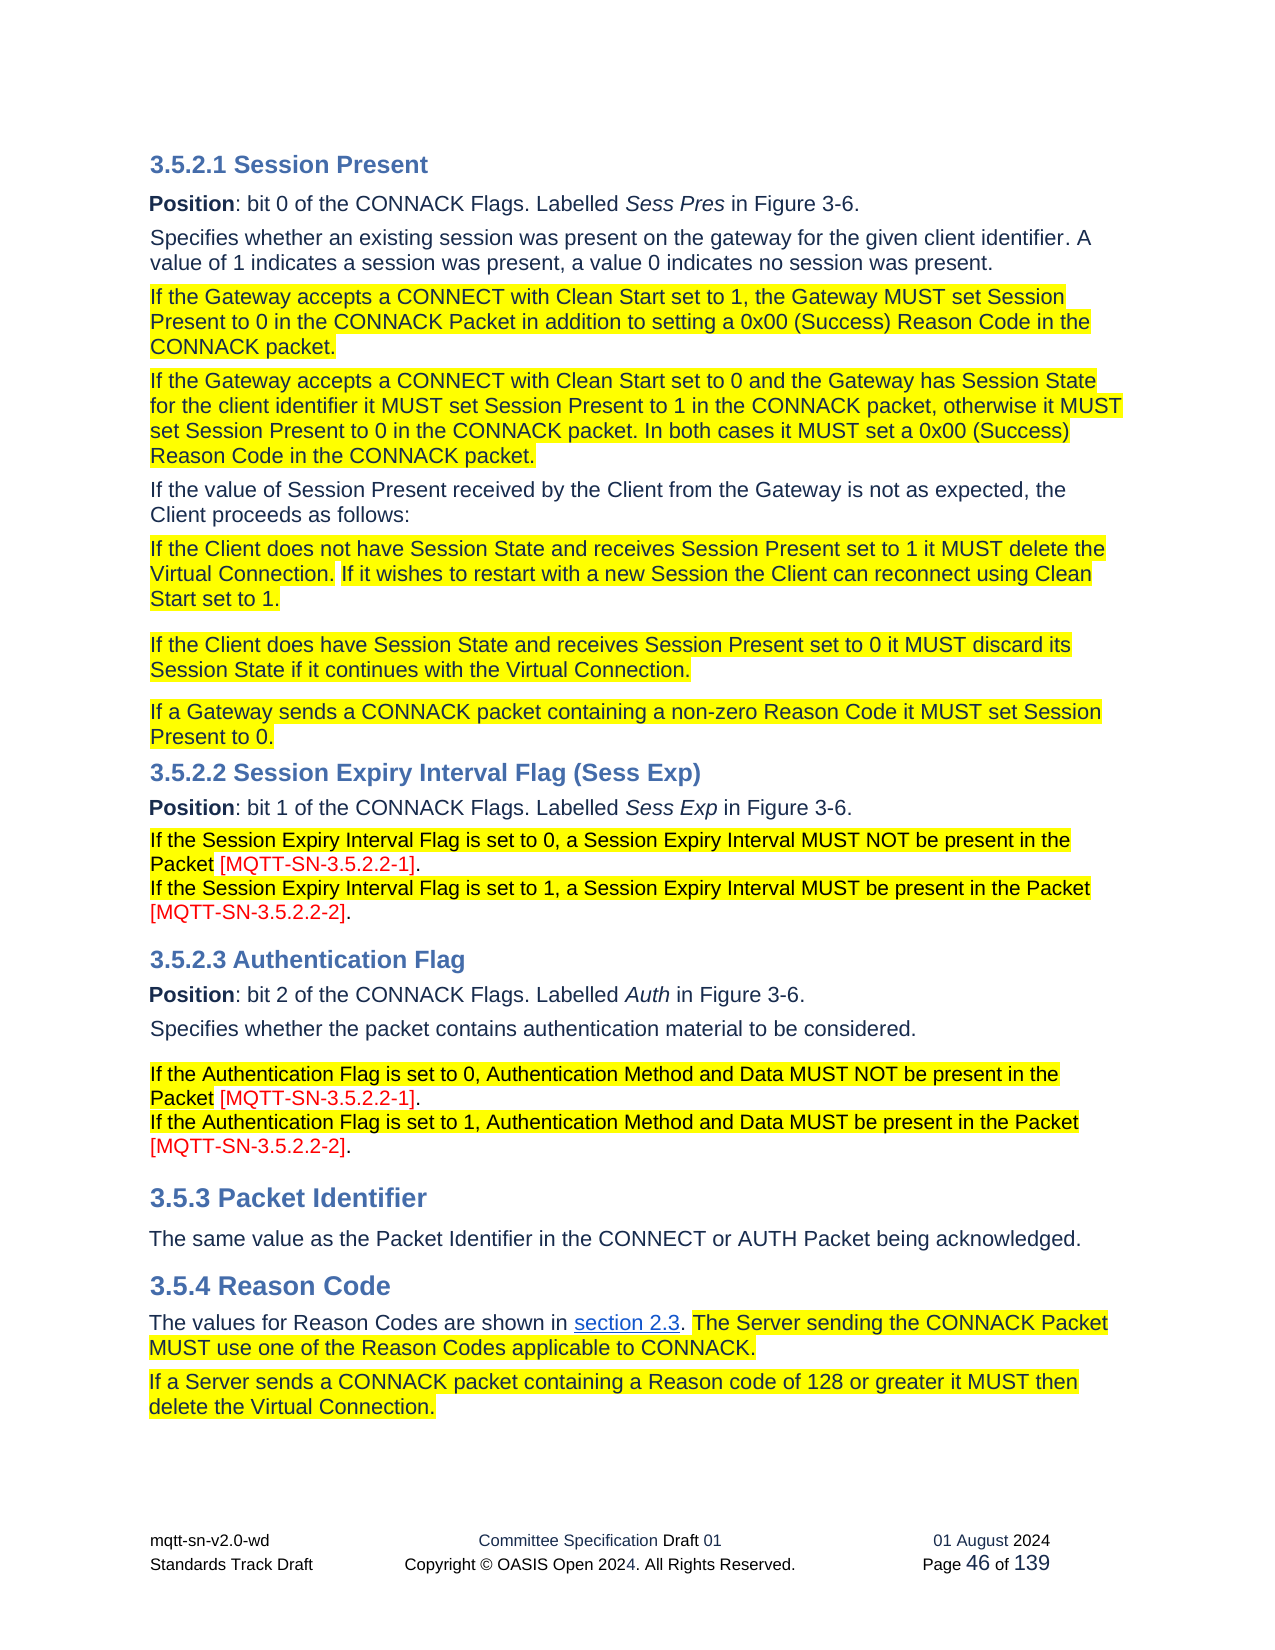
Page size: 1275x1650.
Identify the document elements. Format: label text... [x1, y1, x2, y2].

subtitle 3.5.2.3 Authentication Flag [150, 945, 1124, 974]
text If the Client does not have Session State and receives Session Present set to 1 it MUST delete the Virtual Connection. If it wishes to restart with a new Session the Client can reconnect using Clean Start set to 1. [150, 535, 1124, 611]
text If the Gateway accepts a CONNECT with Clean Start set to 0 and the Gateway has Session State for the client identifier it MUST set Session Present to 1 in the CONNACK packet, otherwise it MUST set Session Present to 0 in the CONNACK packet. In both cases it MUST set a 0x00 (Success) Reason Code in the CONNACK packet. [150, 367, 1124, 468]
text The same value as the Packet Identifier in the CONNECT or AUTH Packet being acknowledged. [148, 1226, 1124, 1251]
text Position: bit 0 of the CONNACK Flags. Labelled Sess Pres in Figure 3-6. [148, 191, 1124, 216]
subtitle 3.5.3 Packet Identifier [150, 1182, 1124, 1214]
text If the value of Session Present received by the Client from the Gateway is not as expected, the Client proceeds as follows: [150, 477, 1124, 527]
text If the Session Expiry Interval Flag is set to 1, a Session Expiry Interval MUST be present in the Packet [MQTT-SN-3.5.2.2-2]. [150, 876, 1124, 924]
text Position: bit 2 of the CONNACK Flags. Labelled Auth in Figure 3-6. [148, 982, 1124, 1007]
text If a Gateway sends a CONNACK packet containing a non-zero Reason Code it MUST set Session Present to 0. [150, 699, 1125, 749]
text If the Authentication Flag is set to 1, Authentication Method and Data MUST be present in the Packet [MQTT-SN-3.5.2.2-2]. [150, 1109, 1124, 1157]
text If a Server sends a CONNACK packet containing a Reason code of 128 or greater it MUST then delete the Virtual Connection. [148, 1369, 1124, 1419]
text Specifies whether an existing session was present on the gateway for the given client identifier. A value of 1 indicates a session was present, a value 0 indicates no session was present. [150, 225, 1124, 275]
text If the Gateway accepts a CONNECT with Clean Start set to 1, the Gateway MUST set Session Present to 0 in the CONNACK Packet in addition to setting a 0x00 (Success) Reason Code in the CONNACK packet. [150, 283, 1124, 359]
subtitle 3.5.2.2 Session Expiry Interval Flag (Sess Exp) [150, 758, 1124, 786]
subtitle 3.5.4 Reason Code [150, 1270, 1124, 1302]
text Position: bit 1 of the CONNACK Flags. Labelled Sess Exp in Figure 3-6. [148, 795, 1124, 820]
text ​​If the Session Expiry Interval Flag is set to 0, a Session Expiry Interval MUST NOT be present in the Packet [MQTT-SN-3.5.2.2-1]. [150, 828, 1124, 876]
subtitle 3.5.2.1 Session Present [150, 150, 1124, 179]
text If the Client does have Session State and receives Session Present set to 0 it MUST discard its Session State if it continues with the Virtual Connection. [150, 632, 1124, 682]
text Specifies whether the packet contains authentication material to be considered. [150, 1016, 1124, 1041]
text ​​If the Authentication Flag is set to 0, Authentication Method and Data MUST NOT be present in the Packet [MQTT-SN-3.5.2.2-1]. [150, 1062, 1124, 1109]
text The values for Reason Codes are shown in section 2.3. The Server sending the CONNACK Packet MUST use one of the Reason Codes applicable to CONNACK. [148, 1310, 1124, 1360]
